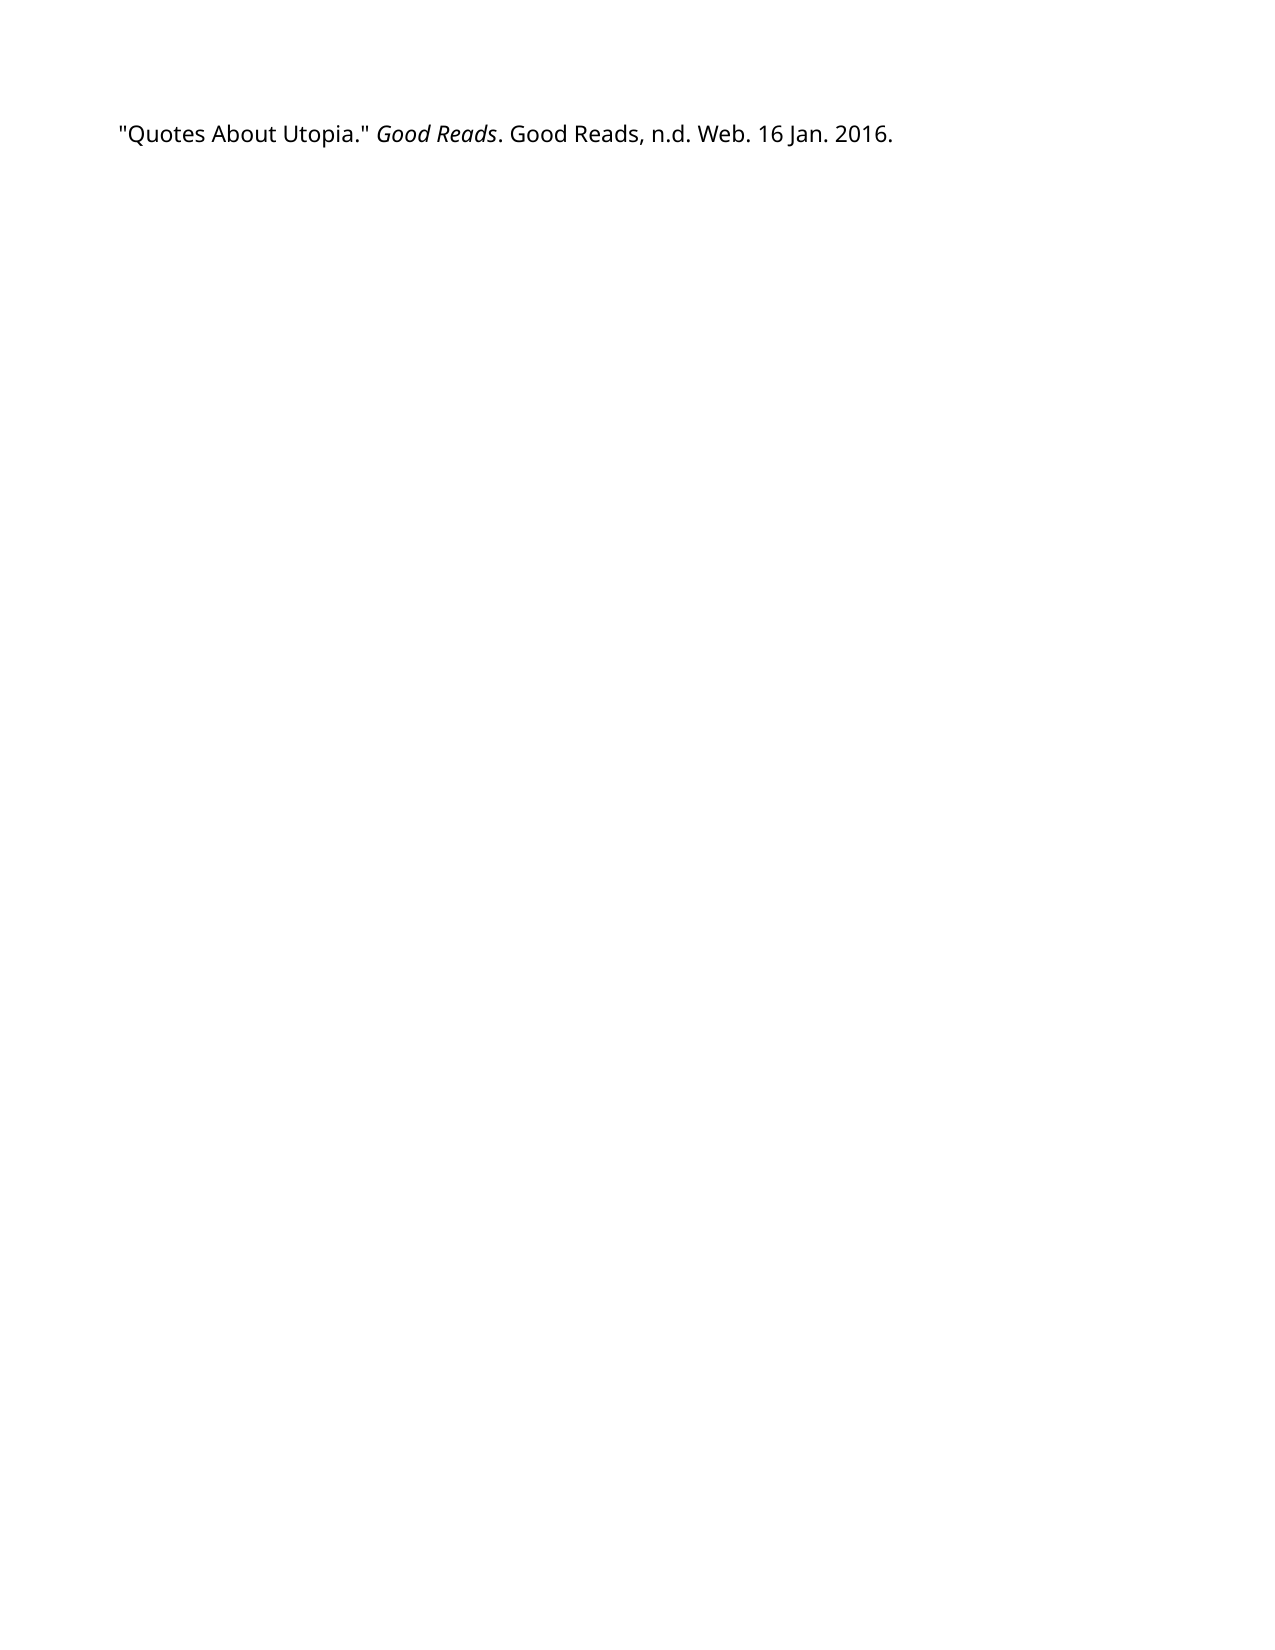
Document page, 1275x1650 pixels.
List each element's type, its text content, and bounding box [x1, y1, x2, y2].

text "Quotes About Utopia." Good Reads. Good Reads, n.d. Web. 16 Jan. 2016. [118, 118, 1157, 149]
